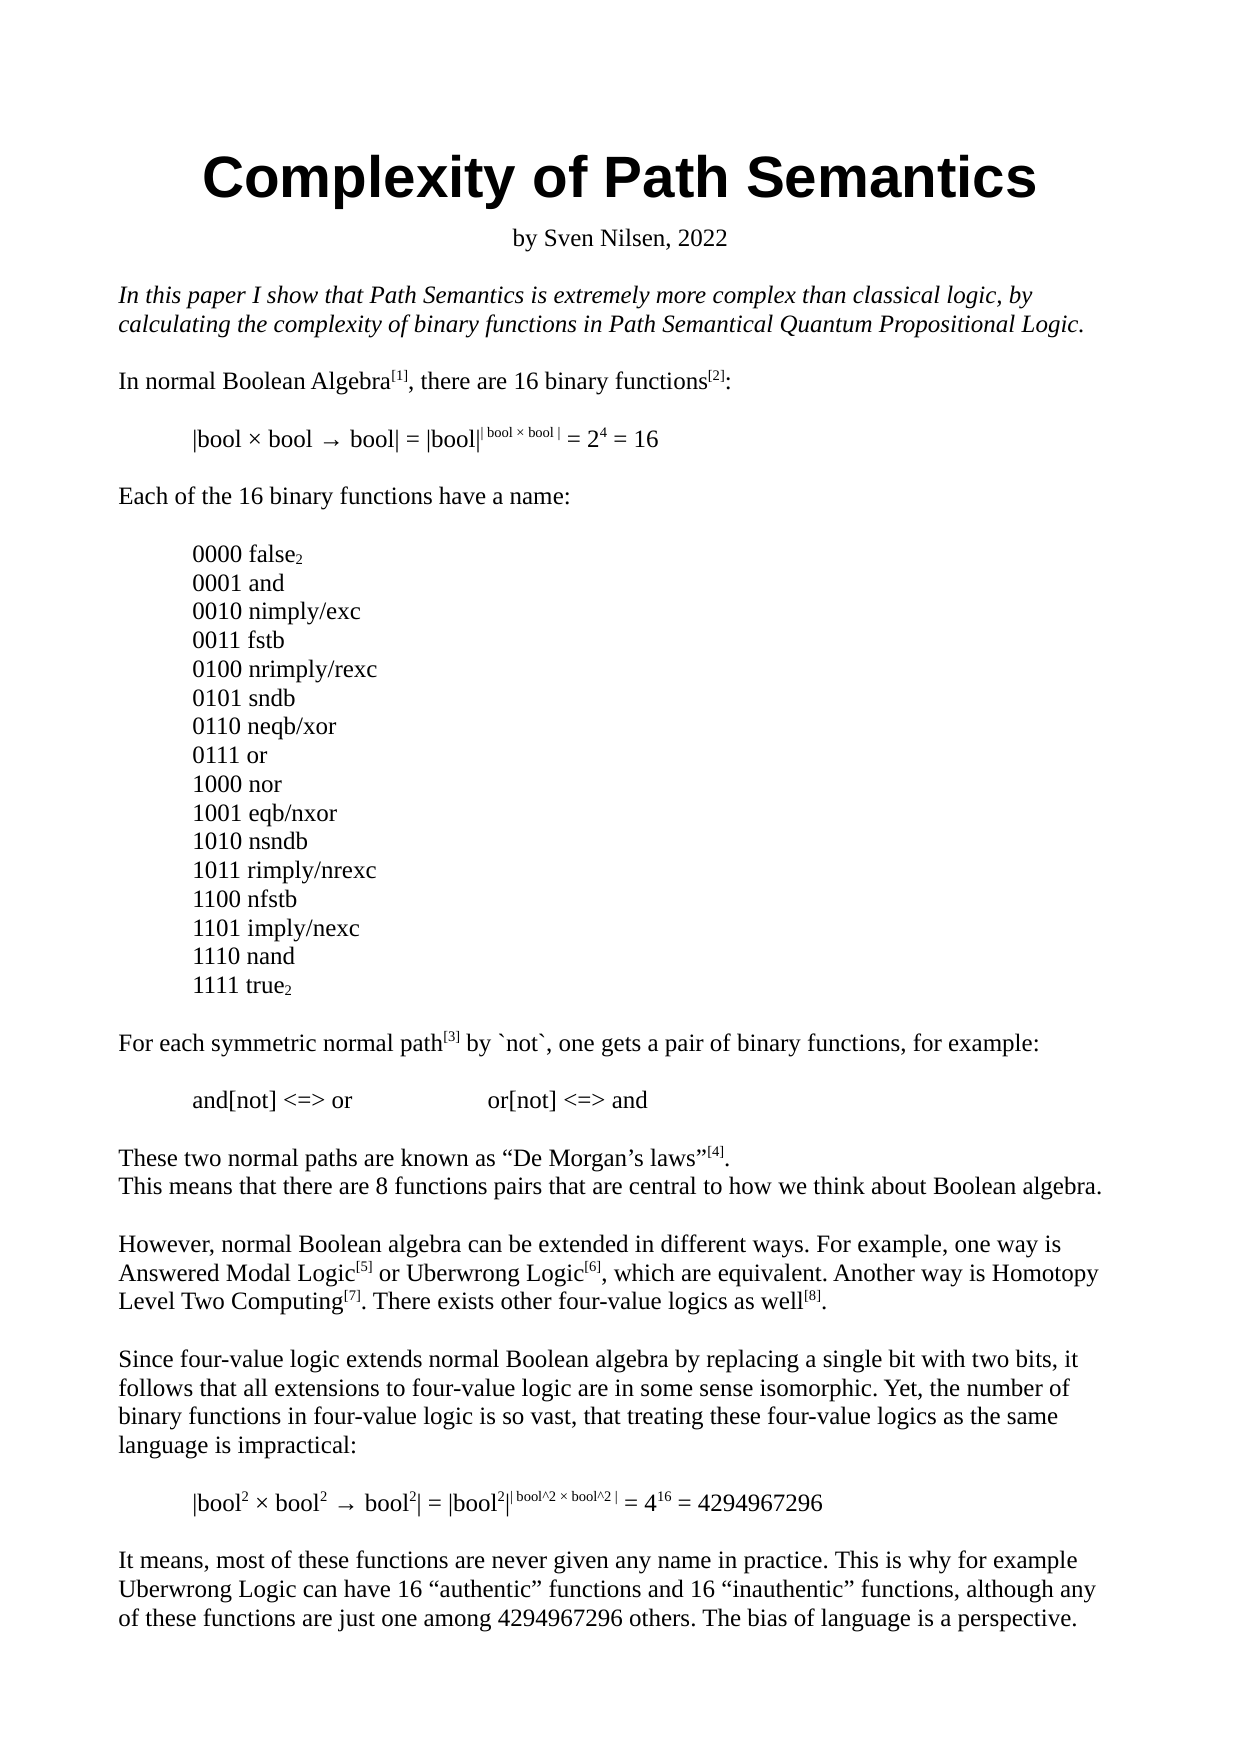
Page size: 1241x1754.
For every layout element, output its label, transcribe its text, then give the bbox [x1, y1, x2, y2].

text 1100 nfstb [118, 884, 1122, 913]
text For each symmetric normal path[3] by `not`, one gets a pair of binary functions, for example: [118, 1028, 1122, 1056]
text 1101 imply/nexc [118, 913, 1122, 941]
text 1111 true2 [118, 970, 1122, 999]
text |bool2 × bool2 → bool2| = |bool2|| bool^2 × bool^2 | = 416 = 4294967296 [118, 1488, 1122, 1516]
text by Sven Nilsen, 2022 [118, 223, 1122, 251]
text This means that there are 8 functions pairs that are central to how we think about Boolean algebra. [118, 1171, 1122, 1200]
text In normal Boolean Algebra[1], there are 16 binary functions[2]: [118, 366, 1122, 395]
text 1001 eqb/nxor [118, 798, 1122, 826]
text 0010 nimply/exc [118, 596, 1122, 625]
text In this paper I show that Path Semantics is extremely more complex than classical logic, by calculating the complexity of binary functions in Path Semantical Quantum Propositional Logic. [118, 280, 1122, 338]
text 0101 sndb [118, 683, 1122, 711]
text 0001 and [118, 568, 1122, 596]
title Complexity of Path Semantics [118, 143, 1122, 210]
text 1010 nsndb [118, 826, 1122, 855]
text However, normal Boolean algebra can be extended in different ways. For example, one way is Answered Modal Logic[5] or Uberwrong Logic[6], which are equivalent. Another way is Homotopy Level Two Computing[7]. There exists other four-value logics as well[8]. [118, 1229, 1122, 1315]
text It means, most of these functions are never given any name in practice. This is why for example Uberwrong Logic can have 16 “authentic” functions and 16 “inauthentic” functions, although any of these functions are just one among 4294967296 others. The bias of language is a perspective. [118, 1545, 1122, 1631]
text 1110 nand [118, 941, 1122, 970]
text 0000 false2 [118, 539, 1122, 568]
text Each of the 16 binary functions have a name: [118, 481, 1122, 510]
text 0110 neqb/xor [118, 711, 1122, 740]
text Since four-value logic extends normal Boolean algebra by replacing a single bit with two bits, it follows that all extensions to four-value logic are in some sense isomorphic. Yet, the number of binary functions in four-value logic is so vast, that treating these four-value logics as the same language is impractical: [118, 1344, 1122, 1459]
text 0011 fstb [118, 625, 1122, 654]
text 1000 nor [118, 769, 1122, 798]
text and[not] <=> or or[not] <=> and [118, 1085, 1122, 1114]
text 0111 or [118, 740, 1122, 769]
text These two normal paths are known as “De Morgan’s laws”[4]. [118, 1143, 1122, 1171]
text |bool × bool → bool| = |bool|| bool × bool | = 24 = 16 [118, 424, 1122, 453]
text 0100 nrimply/rexc [118, 654, 1122, 683]
text 1011 rimply/nrexc [118, 855, 1122, 884]
